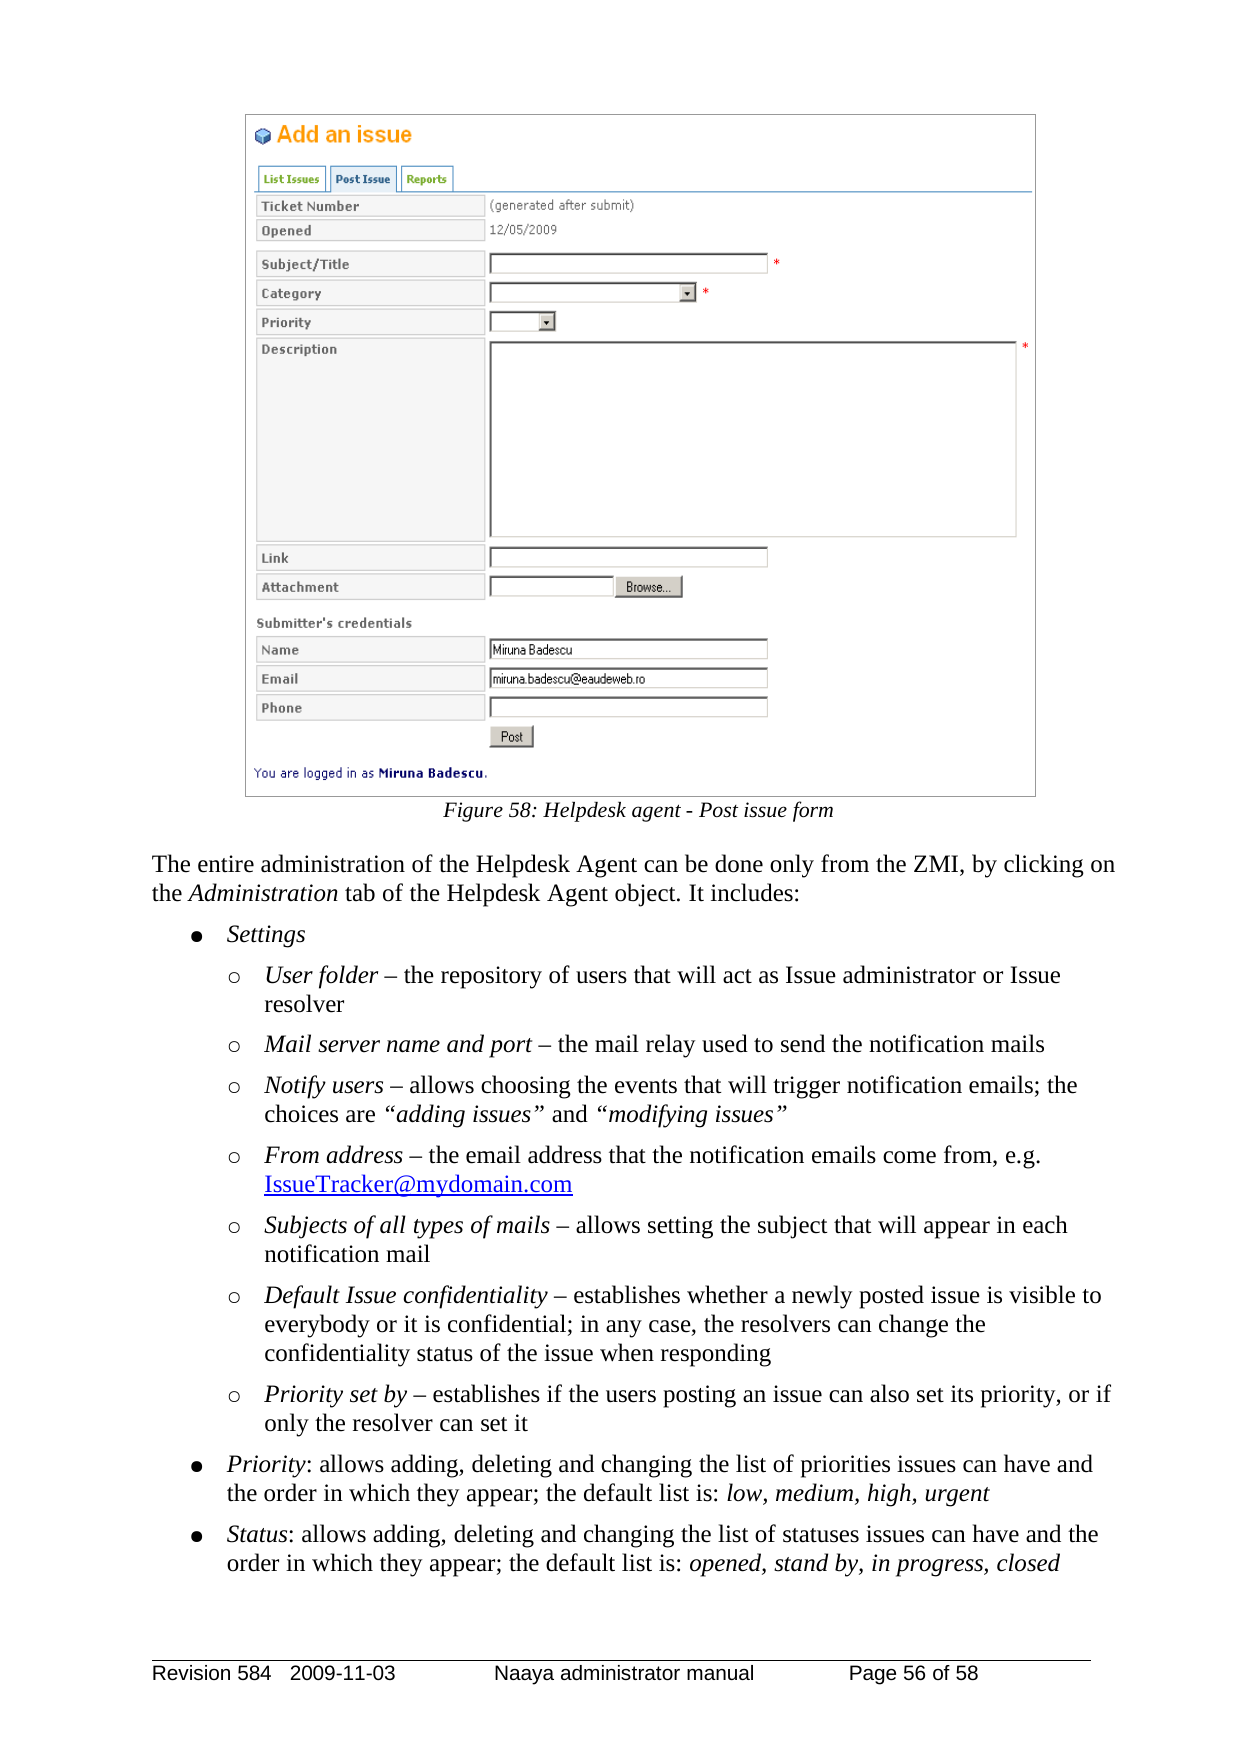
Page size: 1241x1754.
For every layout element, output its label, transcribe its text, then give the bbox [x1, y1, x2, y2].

list Settings [189, 919, 1128, 948]
list Subjects of all types of mails – allows setting the subject that will appear in each notification mail [227, 1210, 1128, 1268]
list Priority: allows adding, deleting and changing the list of priorities issues can have and the order in which they appear; the default list is: low, medium, high, urgent [189, 1449, 1128, 1507]
text Figure 58: Helpdesk agent - Post issue form [244, 115, 1035, 822]
list Priority set by – establishes if the users posting an issue can also set its priority, or if only the resolver can set it [227, 1379, 1128, 1437]
list Default Issue confidentiality – establishes whether a newly posted issue is visible to everybody or it is confidential; in any case, the resolvers can change the confidentiality status of the issue when responding [227, 1280, 1128, 1367]
list Mail server name and port – the mail relay used to send the notification mails [227, 1029, 1128, 1058]
picture [247, 117, 1033, 794]
list Notify users – allows choosing the events that will trigger notification emails; the choices are “adding issues” and “modifying issues” [227, 1070, 1128, 1128]
list Status: allows adding, deleting and changing the list of statuses issues can have and the order in which they appear; the default list is: opened, stand by, in progress, closed [189, 1519, 1128, 1577]
list User folder – the repository of users that will act as Issue administrator or Issue resolver [227, 959, 1128, 1018]
list From address – the email address that the notification emails come from, e.g. IssueTracker@mydomain.com [227, 1140, 1128, 1198]
text The entire administration of the Helpdesk Agent can be done only from the ZMI, by clicking on the Administration tab of the Helpdesk Agent object. It includes: [152, 849, 1128, 907]
